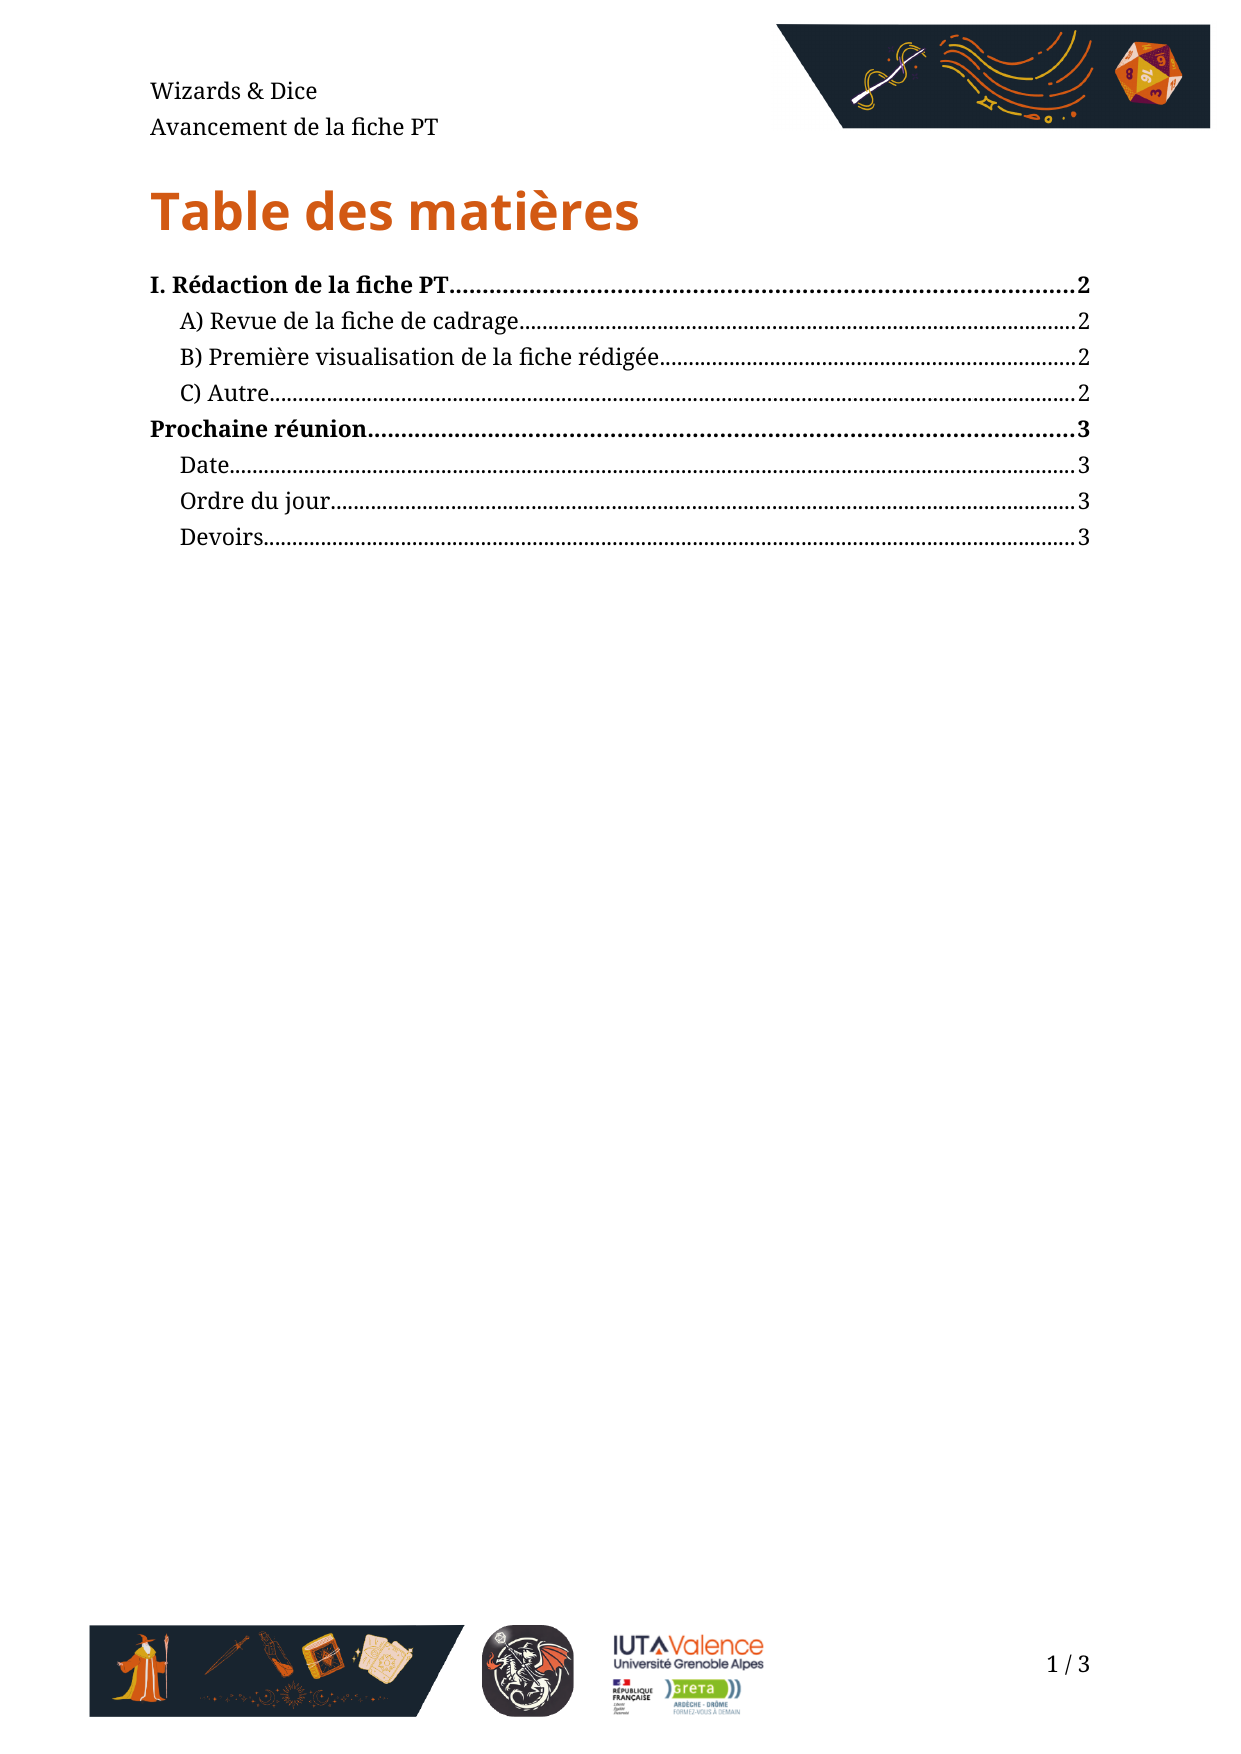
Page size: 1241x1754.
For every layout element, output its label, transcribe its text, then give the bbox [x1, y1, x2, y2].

picture [81, 1614, 788, 1726]
text C) Autre 2 [179, 377, 1090, 408]
text Devoirs 3 [179, 521, 1090, 552]
text Ordre du jour 3 [179, 485, 1090, 516]
text B) Première visualisation de la fiche rédigée 2 [179, 341, 1090, 372]
picture [771, 21, 1218, 131]
text Prochaine réunion 3 [150, 413, 1090, 444]
text I. Rédaction de la fiche PT 2 [150, 269, 1090, 300]
text Date 3 [179, 449, 1090, 480]
text A) Revue de la fiche de cadrage 2 [179, 305, 1090, 336]
subtitle Table des matières [150, 175, 1090, 246]
